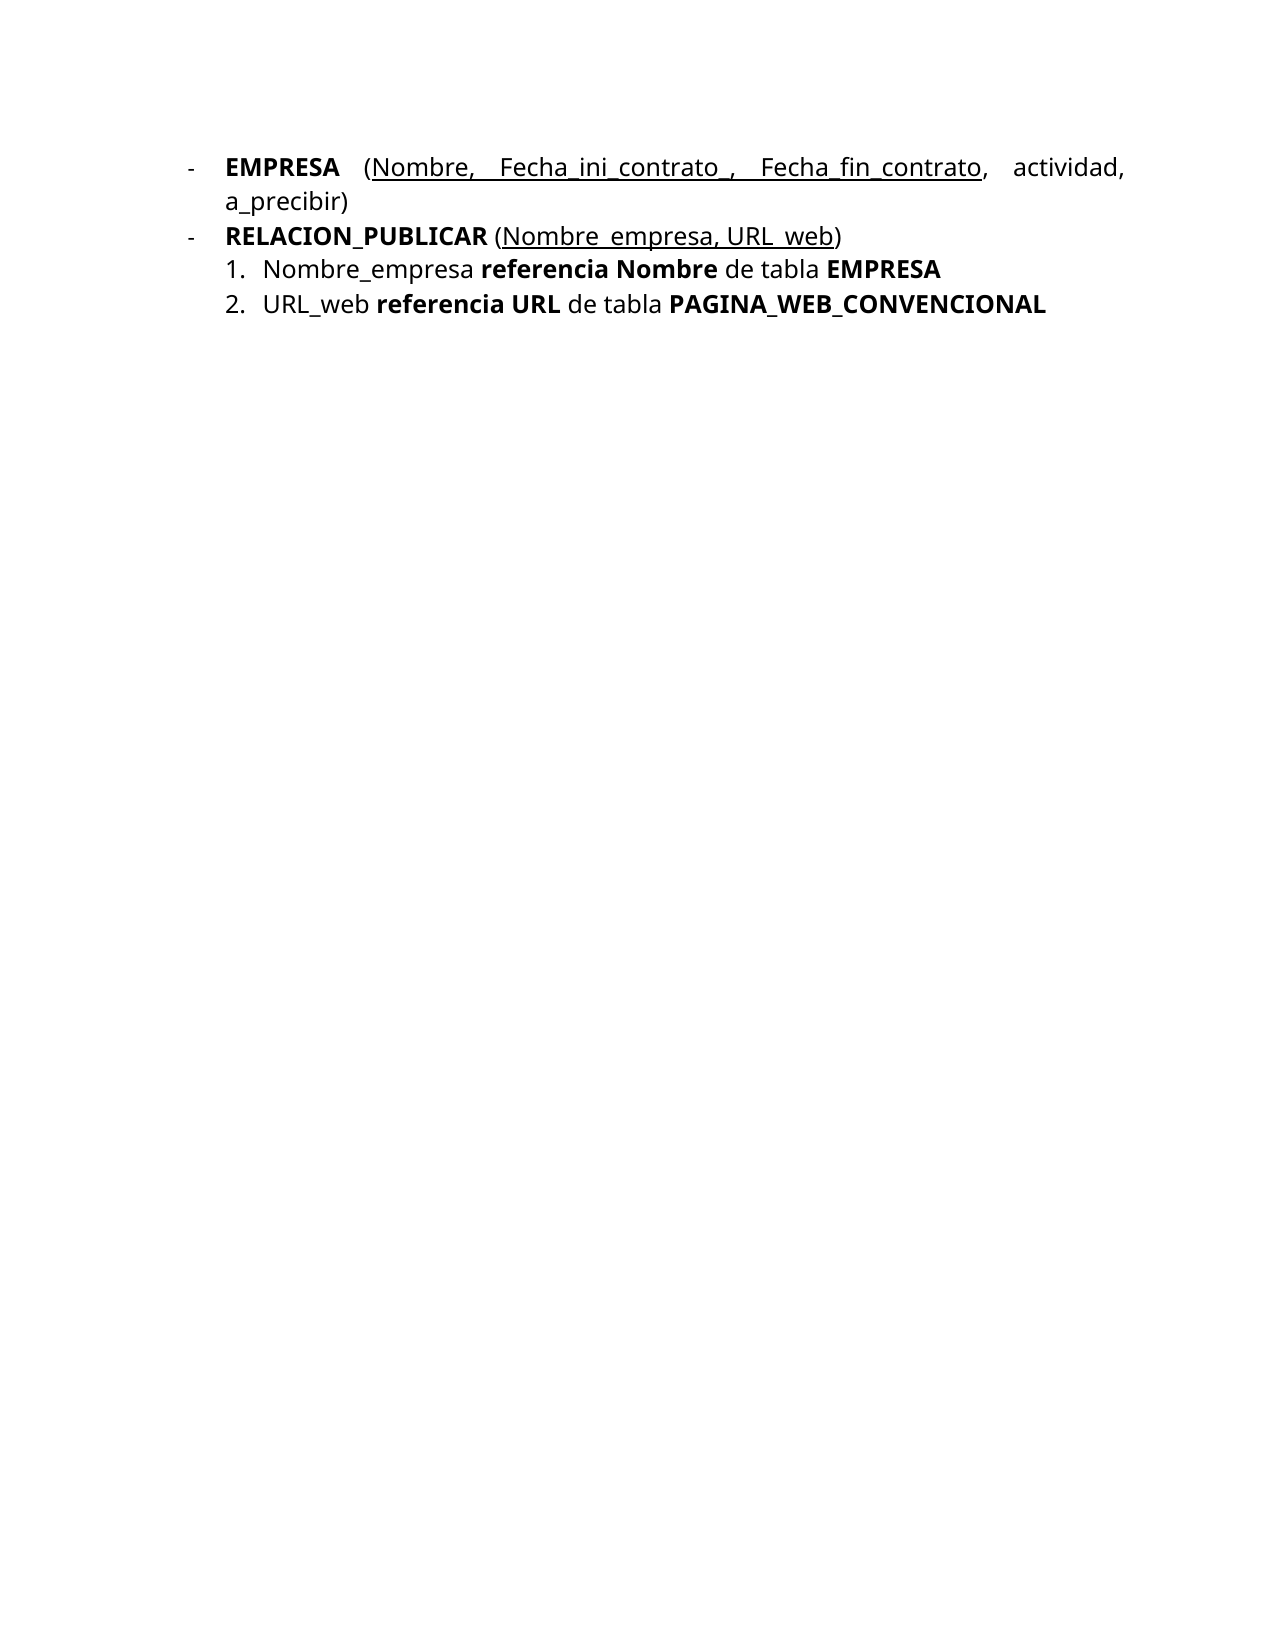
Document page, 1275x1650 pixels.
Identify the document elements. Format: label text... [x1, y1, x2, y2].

list Nombre_empresa referencia Nombre de tabla EMPRESA [225, 252, 1125, 286]
list RELACION_PUBLICAR (Nombre_empresa, URL_web) [187, 218, 1125, 252]
list URL_web referencia URL de tabla PAGINA_WEB_CONVENCIONAL [225, 286, 1125, 320]
list EMPRESA (Nombre, Fecha_ini_contrato_, Fecha_fin_contrato, actividad, a_precibir) [187, 150, 1125, 218]
